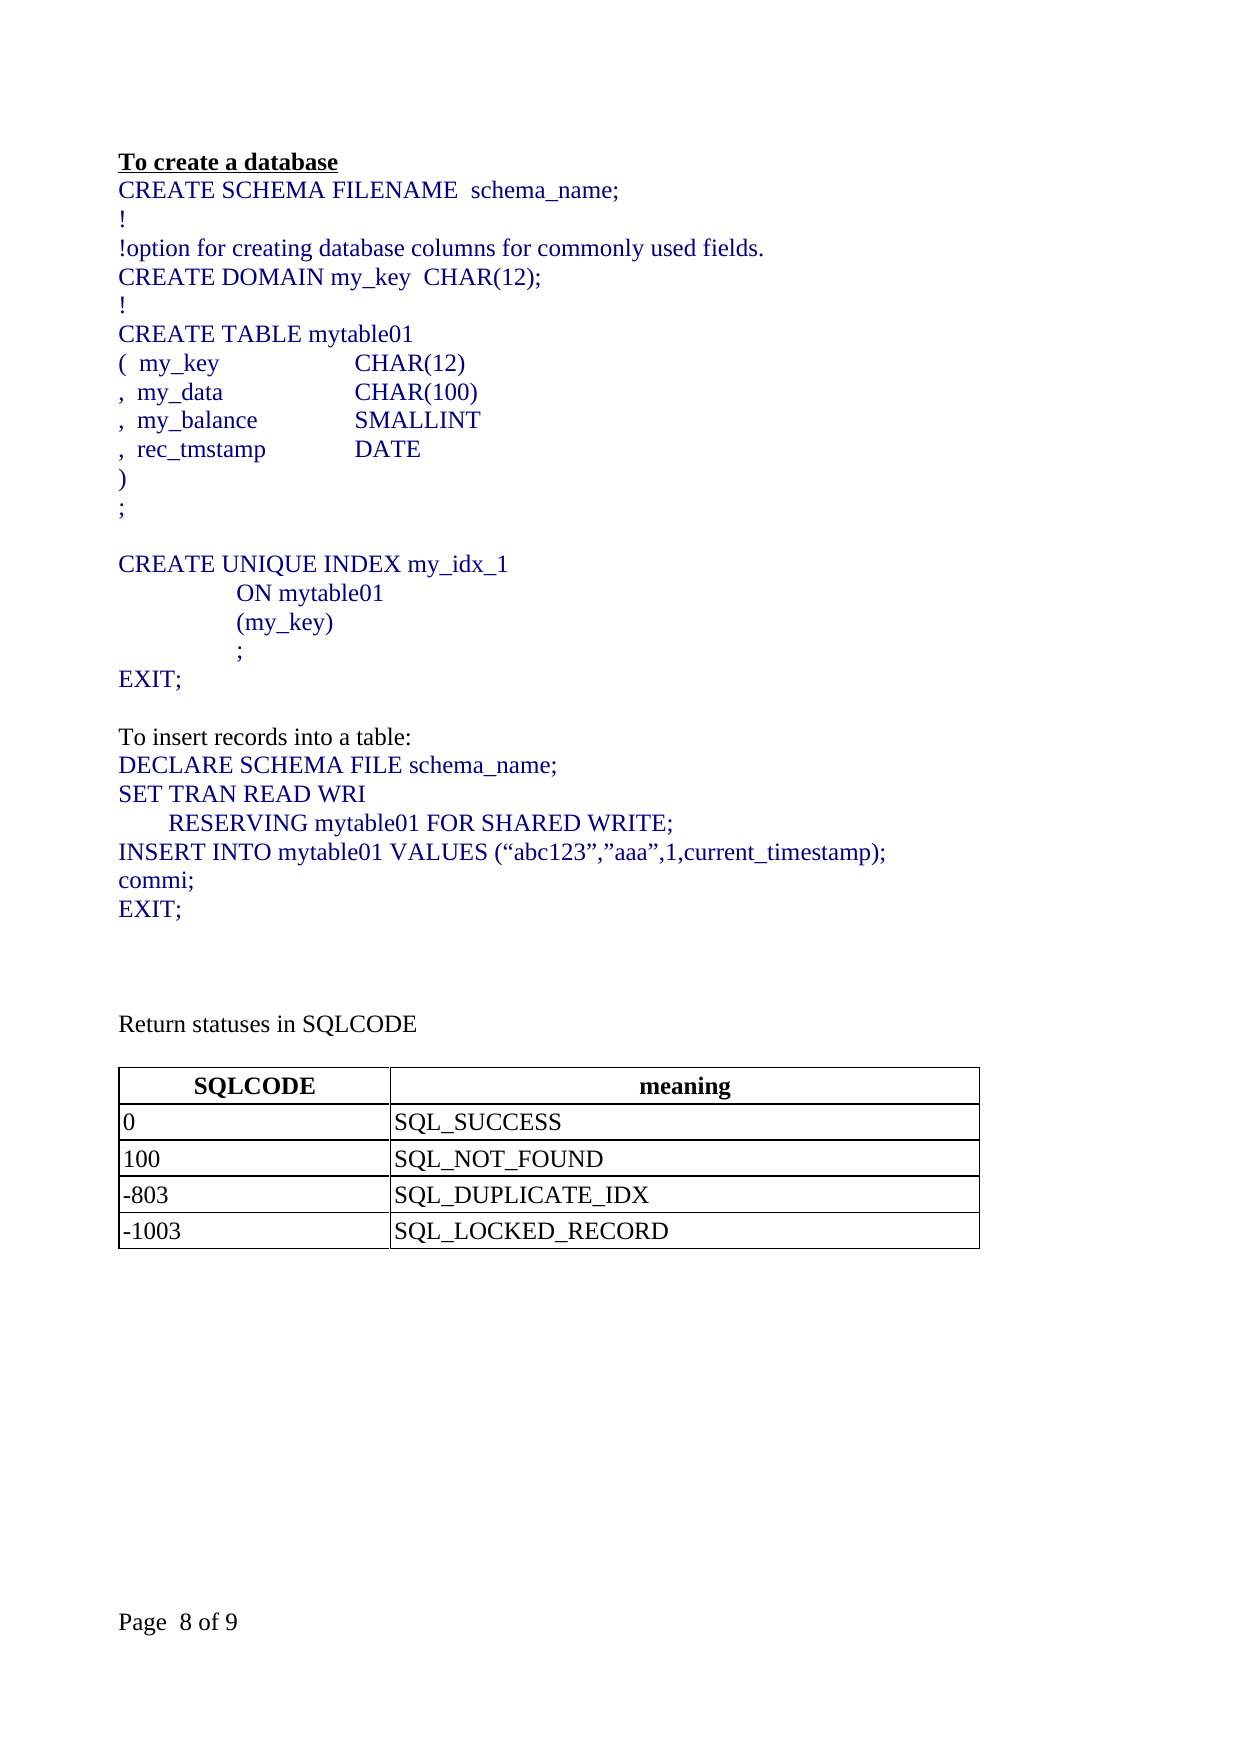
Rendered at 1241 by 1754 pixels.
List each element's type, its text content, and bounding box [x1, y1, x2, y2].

table_header meaning [391, 1068, 979, 1103]
text ! [118, 204, 1122, 233]
text , my_balance SMALLINT [118, 406, 1122, 434]
text To create a database [118, 147, 1122, 176]
text commi; [118, 866, 1122, 894]
text ( my_key CHAR(12) [118, 348, 1122, 377]
text EXIT; [118, 664, 1122, 693]
text !option for creating database columns for commonly used fields. [118, 233, 1122, 262]
text RESERVING mytable01 FOR SHARED WRITE; [118, 808, 1122, 837]
table_cell SQL_NOT_FOUND [391, 1141, 979, 1175]
text ; [118, 492, 1122, 521]
text CREATE TABLE mytable01 [118, 319, 1122, 348]
text CREATE DOMAIN my_key CHAR(12); [118, 262, 1122, 291]
text SET TRAN READ WRI [118, 779, 1122, 808]
text (my_key) [118, 607, 1122, 636]
text EXIT; [118, 894, 1122, 923]
table_cell SQL_LOCKED_RECORD [391, 1213, 979, 1248]
text CREATE SCHEMA FILENAME schema_name; [118, 176, 1122, 204]
text ) [118, 463, 1122, 492]
table_cell -1003 [120, 1213, 389, 1248]
text To insert records into a table: [118, 722, 1122, 751]
table_cell -803 [120, 1177, 389, 1212]
text DECLARE SCHEMA FILE schema_name; [118, 751, 1122, 779]
table_cell 0 [120, 1105, 389, 1139]
table_cell SQL_SUCCESS [391, 1105, 979, 1139]
text , my_data CHAR(100) [118, 377, 1122, 406]
text , rec_tmstamp DATE [118, 434, 1122, 463]
text CREATE UNIQUE INDEX my_idx_1 [118, 549, 1122, 578]
text ; [118, 636, 1122, 664]
text INSERT INTO mytable01 VALUES (“abc123”,”aaa”,1,current_timestamp); [118, 837, 1122, 866]
table_cell 100 [120, 1141, 389, 1175]
table_header SQLCODE [120, 1068, 389, 1103]
text Return statuses in SQLCODE [118, 1009, 1122, 1038]
text ON mytable01 [118, 578, 1122, 607]
table_cell SQL_DUPLICATE_IDX [391, 1177, 979, 1212]
text ! [118, 291, 1122, 319]
